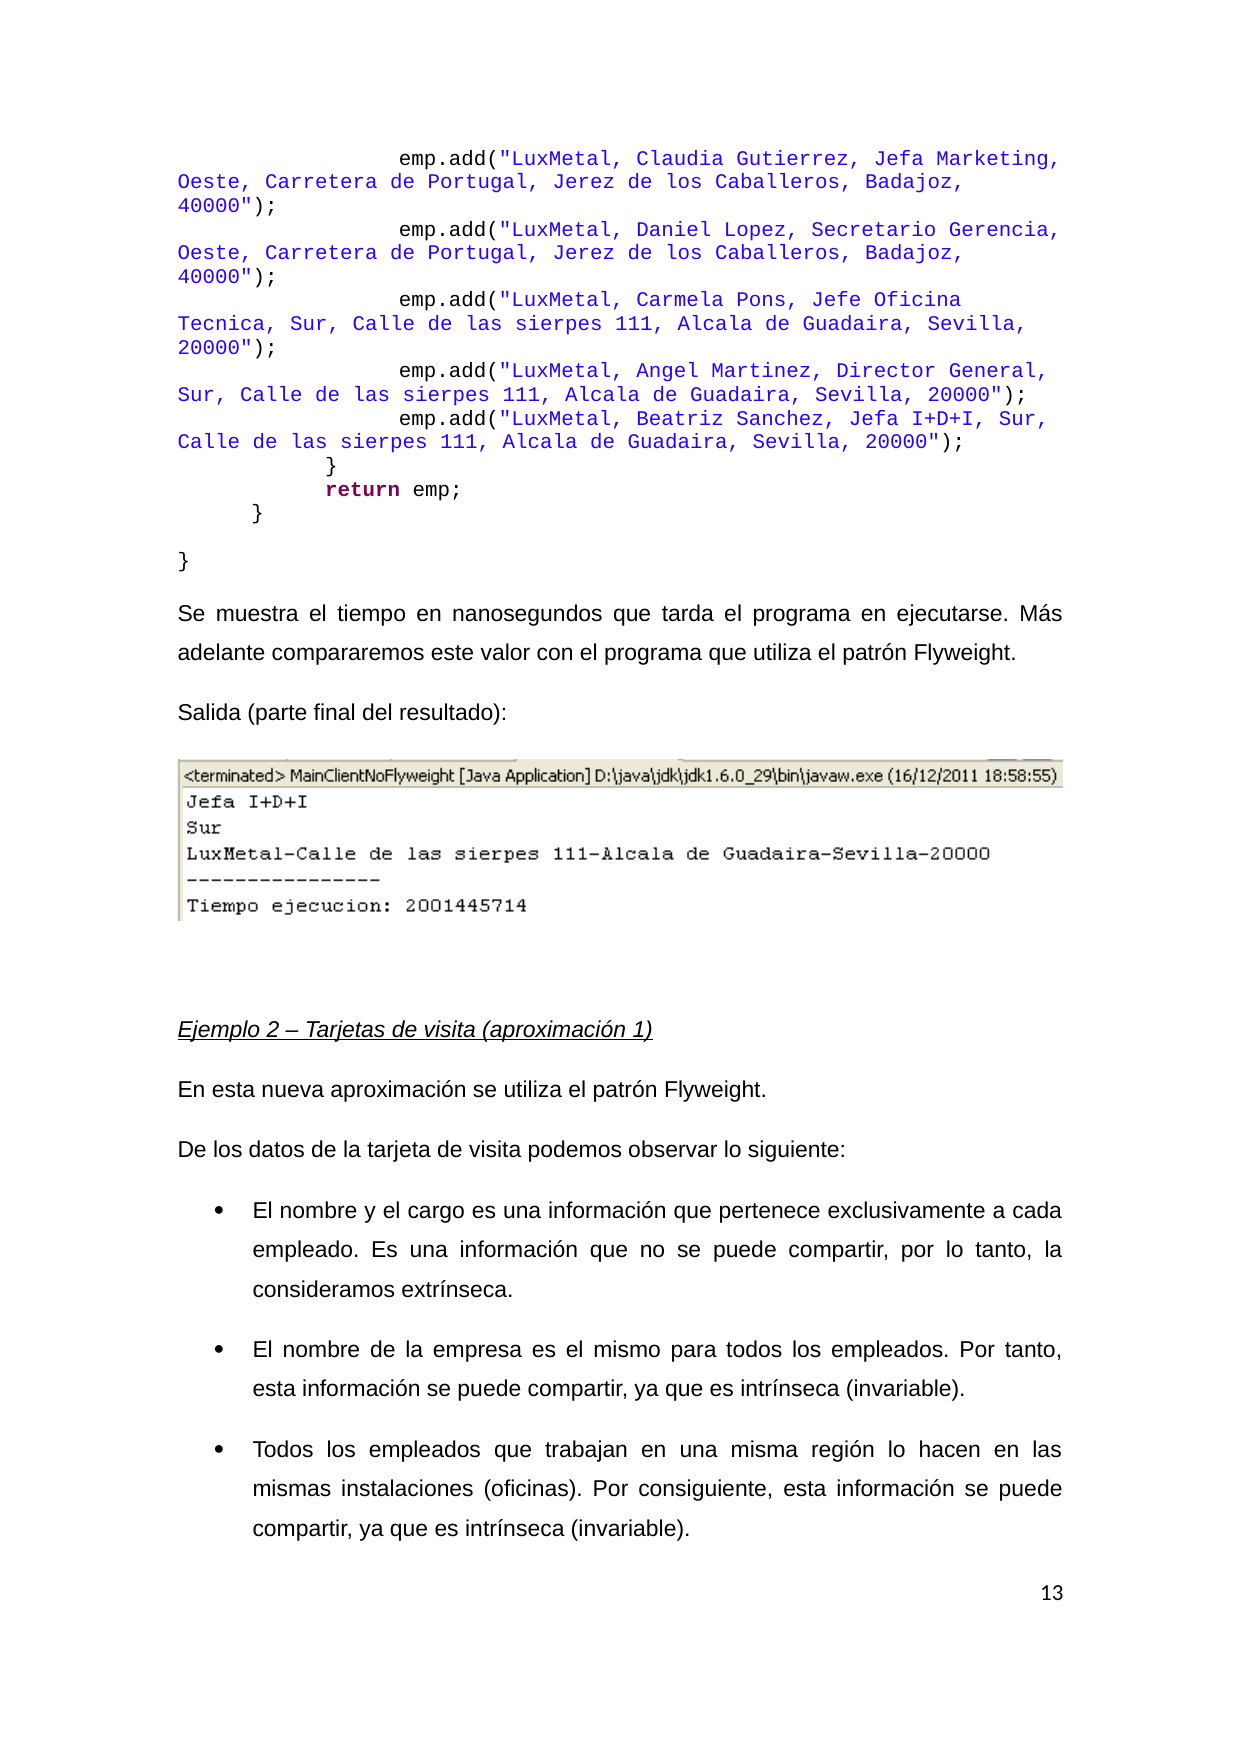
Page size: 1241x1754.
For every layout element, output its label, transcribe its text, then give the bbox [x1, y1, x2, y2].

text Salida (parte final del resultado): [177, 699, 1063, 726]
list El nombre y el cargo es una información que pertenece exclusivamente a cada empleado. Es una información que no se puede compartir, por lo tanto, la consideramos extrínseca. [215, 1197, 1063, 1302]
picture [177, 759, 1064, 921]
text Ejemplo 2 – Tarjetas de visita (aproximación 1) [177, 1016, 1063, 1042]
text emp.add("LuxMetal, Carmela Pons, Jefe Oficina Tecnica, Sur, Calle de las sierpes 111, Alcala de Guadaira, Sevilla, 20000"); [177, 289, 1063, 360]
list Todos los empleados que trabajan en una misma región lo hacen en las mismas instalaciones (oficinas). Por consiguiente, esta información se puede compartir, ya que es intrínseca (invariable). [215, 1436, 1063, 1541]
text return emp; [177, 479, 1063, 502]
text } [177, 455, 1063, 479]
text } [177, 549, 1063, 573]
text emp.add("LuxMetal, Daniel Lopez, Secretario Gerencia, Oeste, Carretera de Portugal, Jerez de los Caballeros, Badajoz, 40000"); [177, 218, 1063, 289]
text En esta nueva aproximación se utiliza el patrón Flyweight. [177, 1076, 1063, 1102]
text } [177, 502, 1063, 526]
text emp.add("LuxMetal, Angel Martinez, Director General, Sur, Calle de las sierpes 111, Alcala de Guadaira, Sevilla, 20000"); [177, 360, 1063, 408]
text emp.add("LuxMetal, Claudia Gutierrez, Jefa Marketing, Oeste, Carretera de Portugal, Jerez de los Caballeros, Badajoz, 40000"); [177, 148, 1063, 218]
text emp.add("LuxMetal, Beatriz Sanchez, Jefa I+D+I, Sur, Calle de las sierpes 111, Alcala de Guadaira, Sevilla, 20000"); [177, 408, 1063, 455]
text De los datos de la tarjeta de visita podemos observar lo siguiente: [177, 1136, 1063, 1163]
text Se muestra el tiempo en nanosegundos que tarda el programa en ejecutarse. Más adelante compararemos este valor con el programa que utiliza el patrón Flyweight. [177, 599, 1063, 665]
list El nombre de la empresa es el mismo para todos los empleados. Por tanto, esta información se puede compartir, ya que es intrínseca (invariable). [215, 1336, 1063, 1402]
